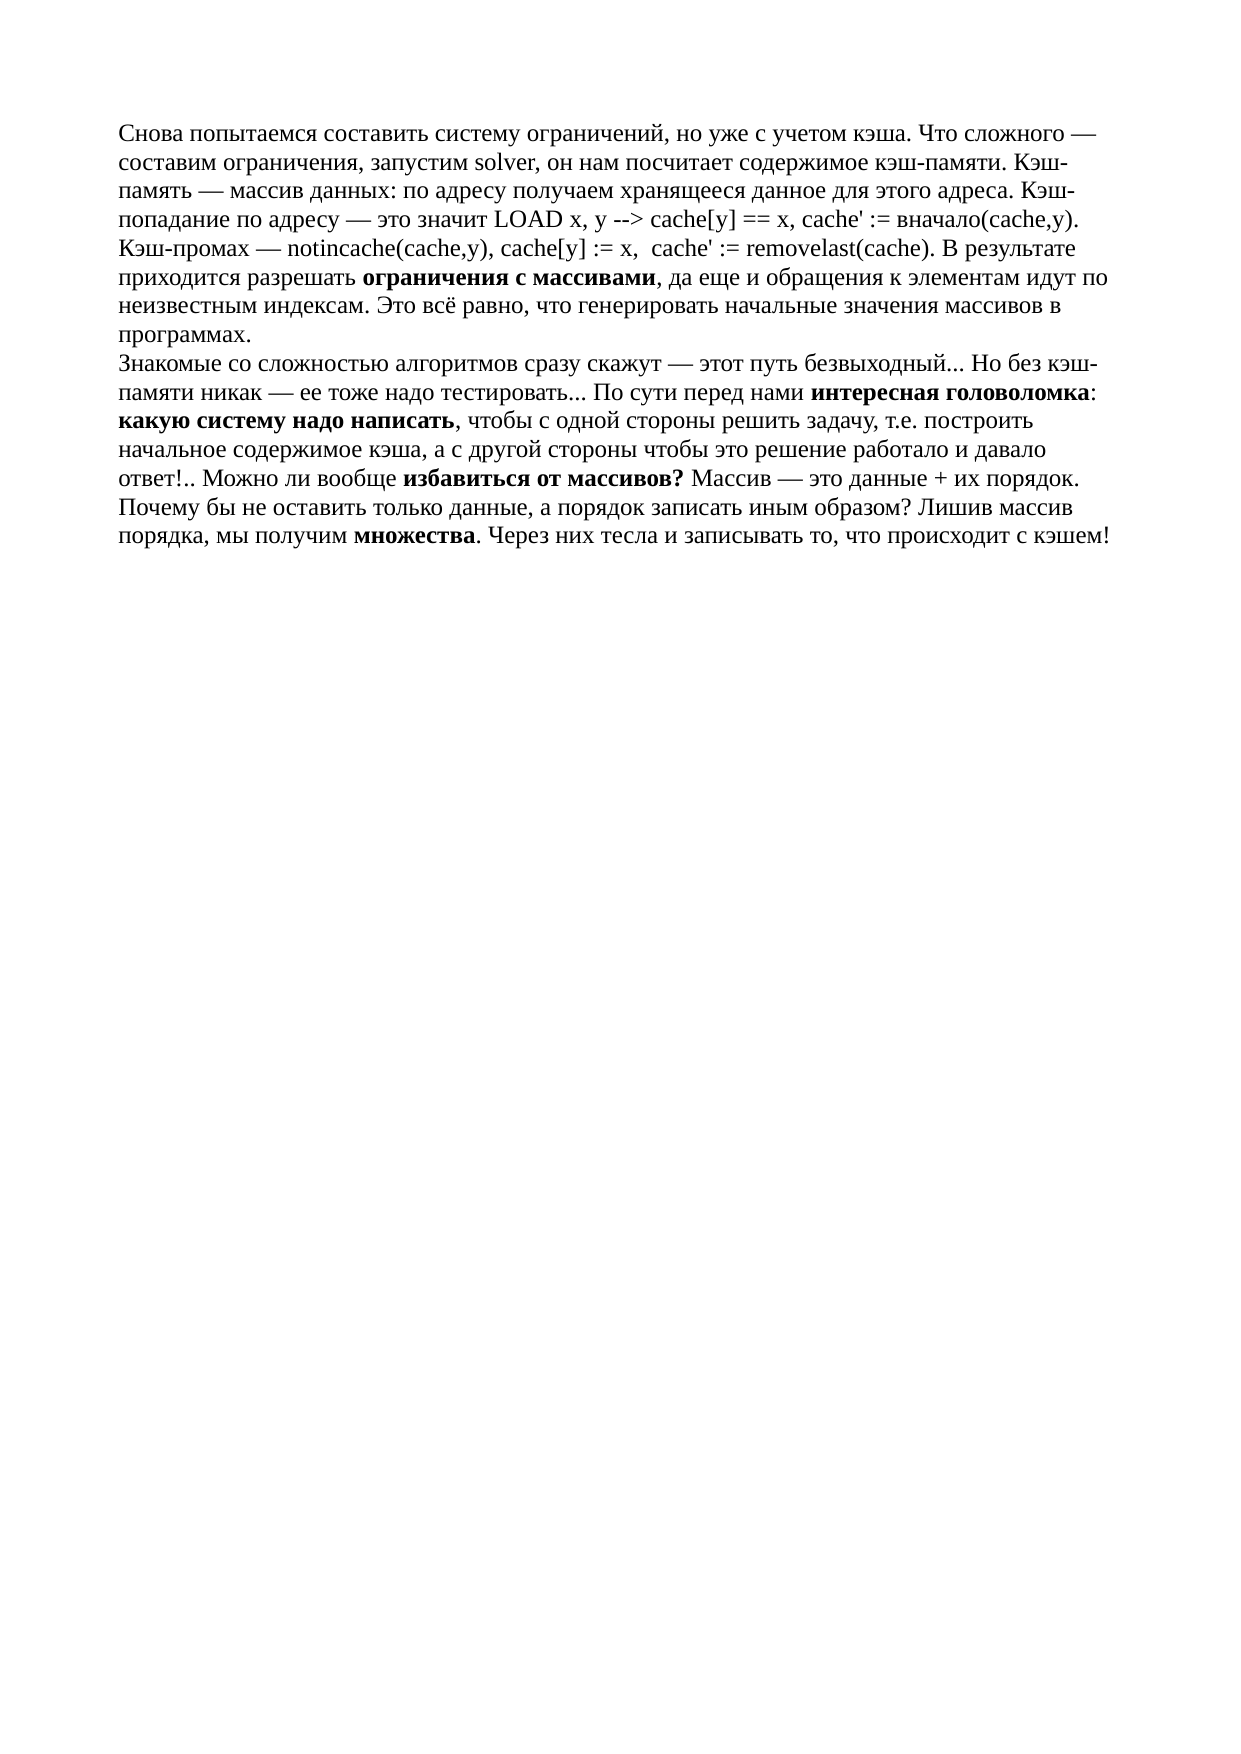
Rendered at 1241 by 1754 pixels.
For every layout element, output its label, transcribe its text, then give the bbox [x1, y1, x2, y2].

text Кэш-промах — notincache(cache,y), cache[y] := x, cache' := removelast(cache). В результате приходится разрешать ограничения с массивами, да еще и обращения к элементам идут по неизвестным индексам. Это всё равно, что генерировать начальные значения массивов в программах. [118, 233, 1122, 348]
text Снова попытаемся составить систему ограничений, но уже с учетом кэша. Что сложного — составим ограничения, запустим solver, он нам посчитает содержимое кэш-памяти. Кэш-память — массив данных: по адресу получаем хранящееся данное для этого адреса. Кэш-попадание по адресу — это значит LOAD x, y --> cache[y] == x, cache' := вначало(cache,y). [118, 118, 1122, 233]
text Знакомые со сложностью алгоритмов сразу скажут — этот путь безвыходный... Но без кэш-памяти никак — ее тоже надо тестировать... По сути перед нами интересная головоломка: какую систему надо написать, чтобы с одной стороны решить задачу, т.е. построить начальное содержимое кэша, а с другой стороны чтобы это решение работало и давало ответ!.. Можно ли вообще избавиться от массивов? Массив — это данные + их порядок. Почему бы не оставить только данные, а порядок записать иным образом? Лишив массив порядка, мы получим множества. Через них тесла и записывать то, что происходит с кэшем! [118, 348, 1122, 549]
